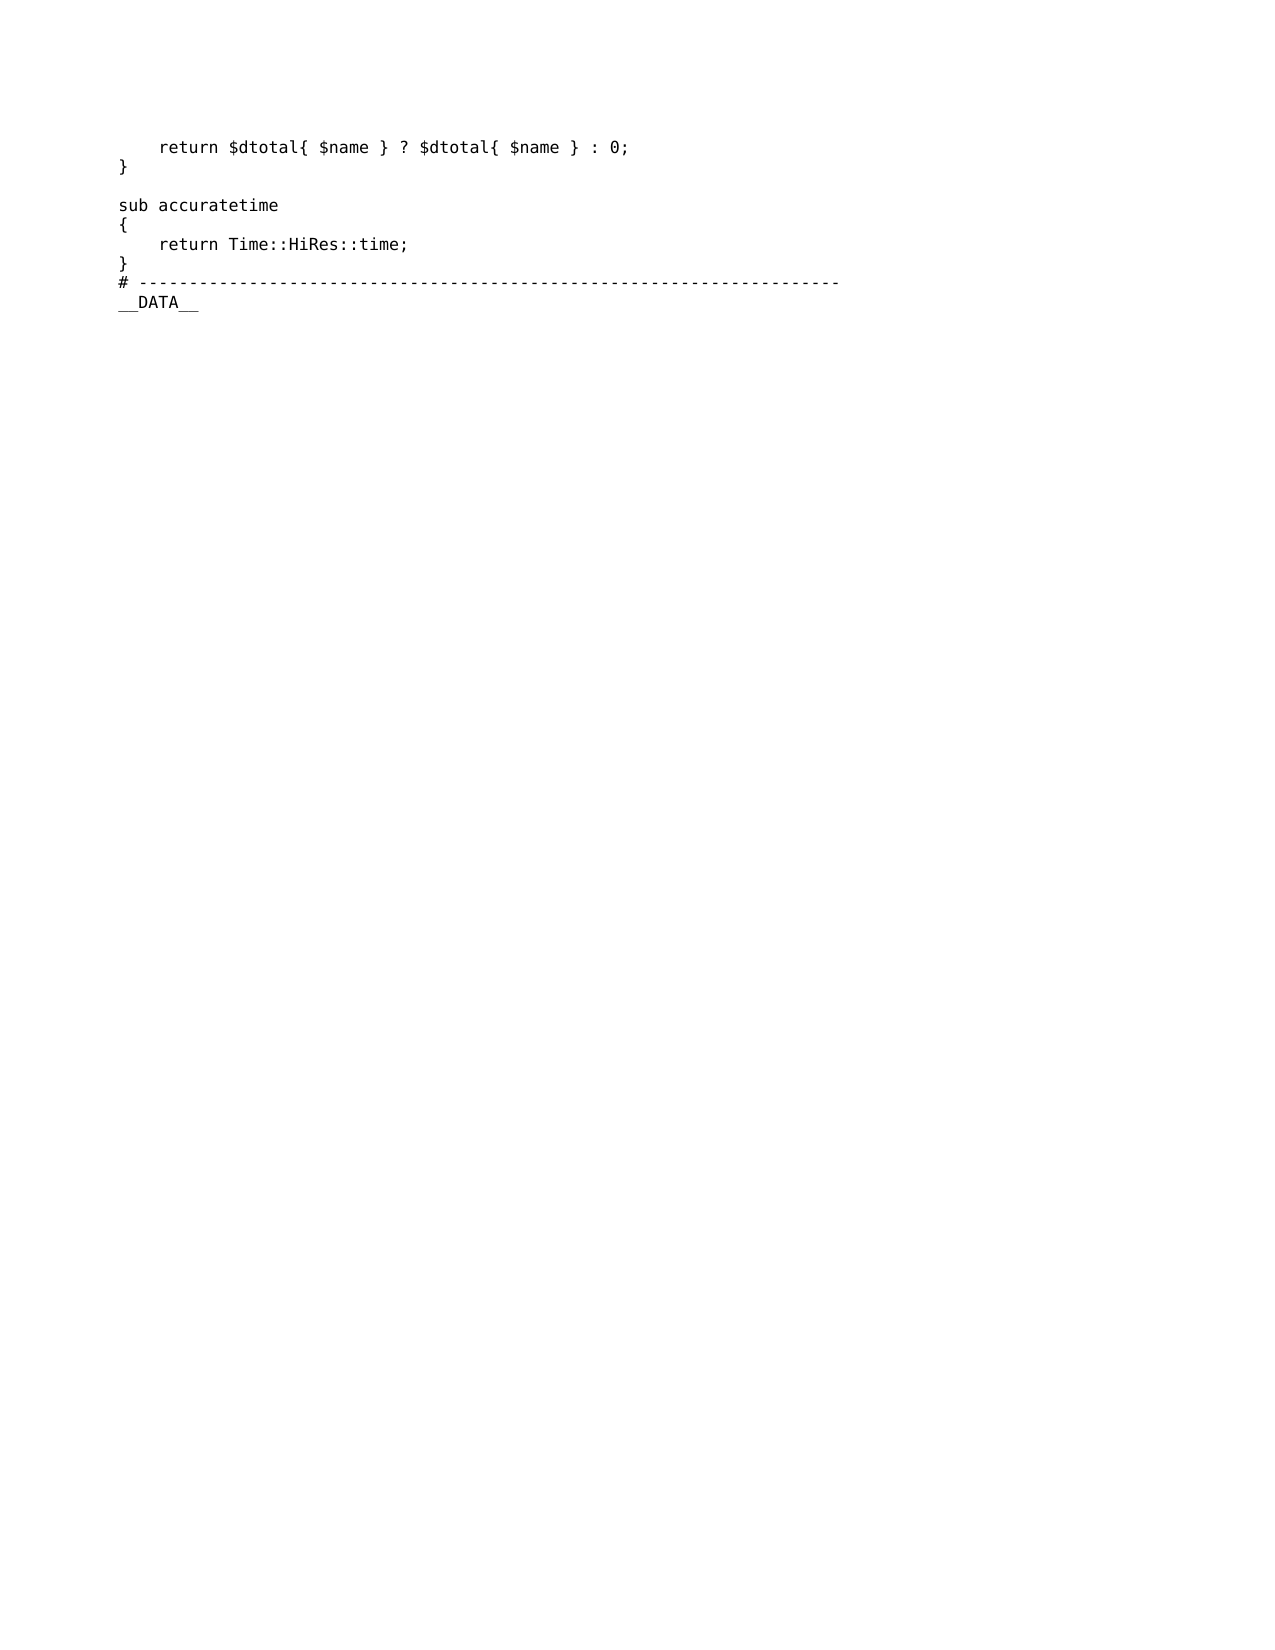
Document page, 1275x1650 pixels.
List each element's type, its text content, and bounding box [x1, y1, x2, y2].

text __DATA__ [118, 292, 1157, 312]
text sub accuratetime [118, 196, 1157, 215]
text { [118, 215, 1157, 234]
text return $dtotal{ $name } ? $dtotal{ $name } : 0; [118, 137, 1157, 157]
text # ---------------------------------------------------------------------- [118, 273, 1157, 292]
text return Time::HiRes::time; [118, 234, 1157, 254]
text } [118, 254, 1157, 273]
text } [118, 157, 1157, 176]
